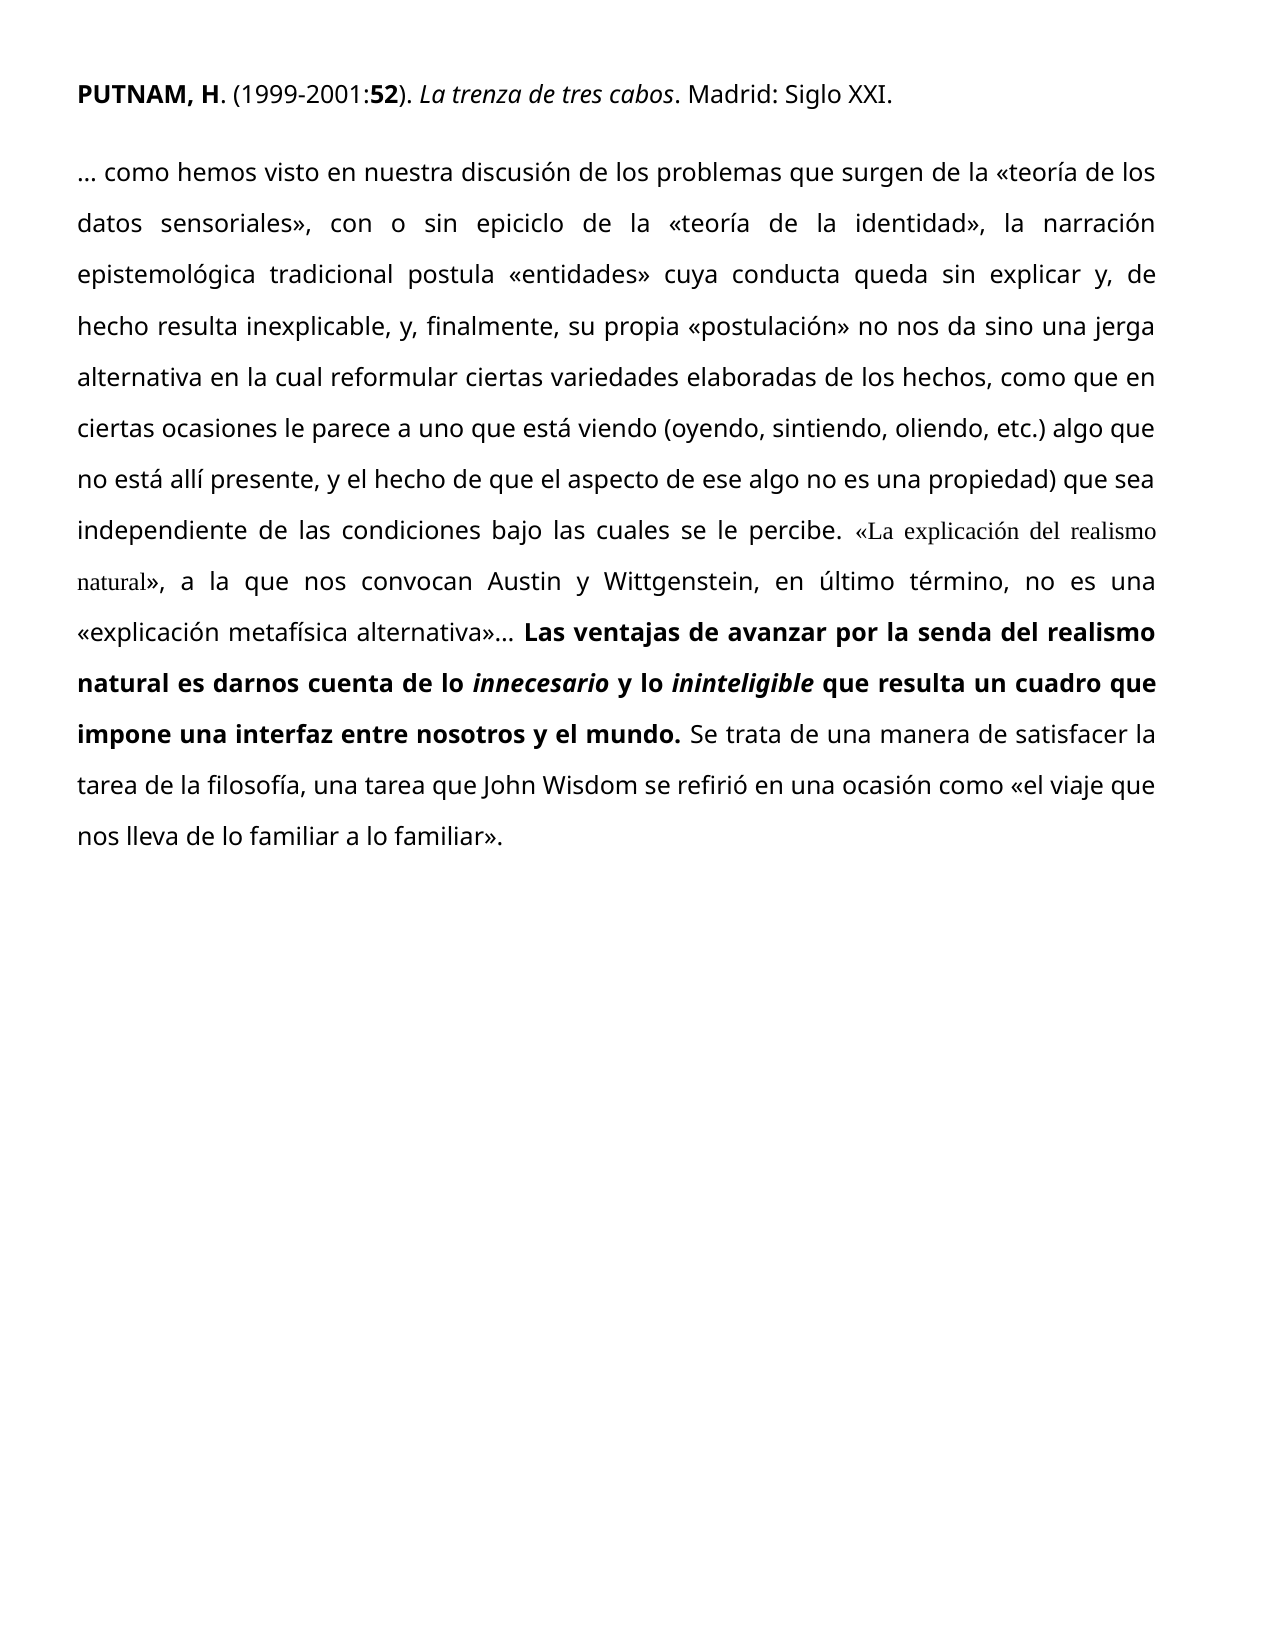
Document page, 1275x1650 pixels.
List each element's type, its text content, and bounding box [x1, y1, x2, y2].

text … como hemos visto en nuestra discusión de los problemas que surgen de la «teoría de los datos sensoriales», con o sin epiciclo de la «teoría de la identidad», la narración epistemológica tradicional postula «entidades» cuya conducta queda sin explicar y, de hecho resulta inexplicable, y, finalmente, su propia «postulación» no nos da sino una jerga alternativa en la cual reformular ciertas variedades elaboradas de los hechos, como que en ciertas ocasiones le parece a uno que está viendo (oyendo, sintiendo, oliendo, etc.) algo que no está allí presente, y el hecho de que el aspecto de ese algo no es una propiedad) que sea independiente de las condiciones bajo las cuales se le percibe. «La explicación del realismo natural», a la que nos convocan Austin y Wittgenstein, en último término, no es una «explicación metafísica alternativa»… Las ventajas de avanzar por la senda del realismo natural es darnos cuenta de lo innecesario y lo ininteligible que resulta un cuadro que impone una interfaz entre nosotros y el mundo. Se trata de una manera de satisfacer la tarea de la filosofía, una tarea que John Wisdom se refirió en una ocasión como «el viaje que nos lleva de lo familiar a lo familiar». [77, 155, 1157, 853]
text PUTNAM, H. (1999-2001:52). La trenza de tres cabos. Madrid: Siglo XXI. [77, 77, 1157, 111]
